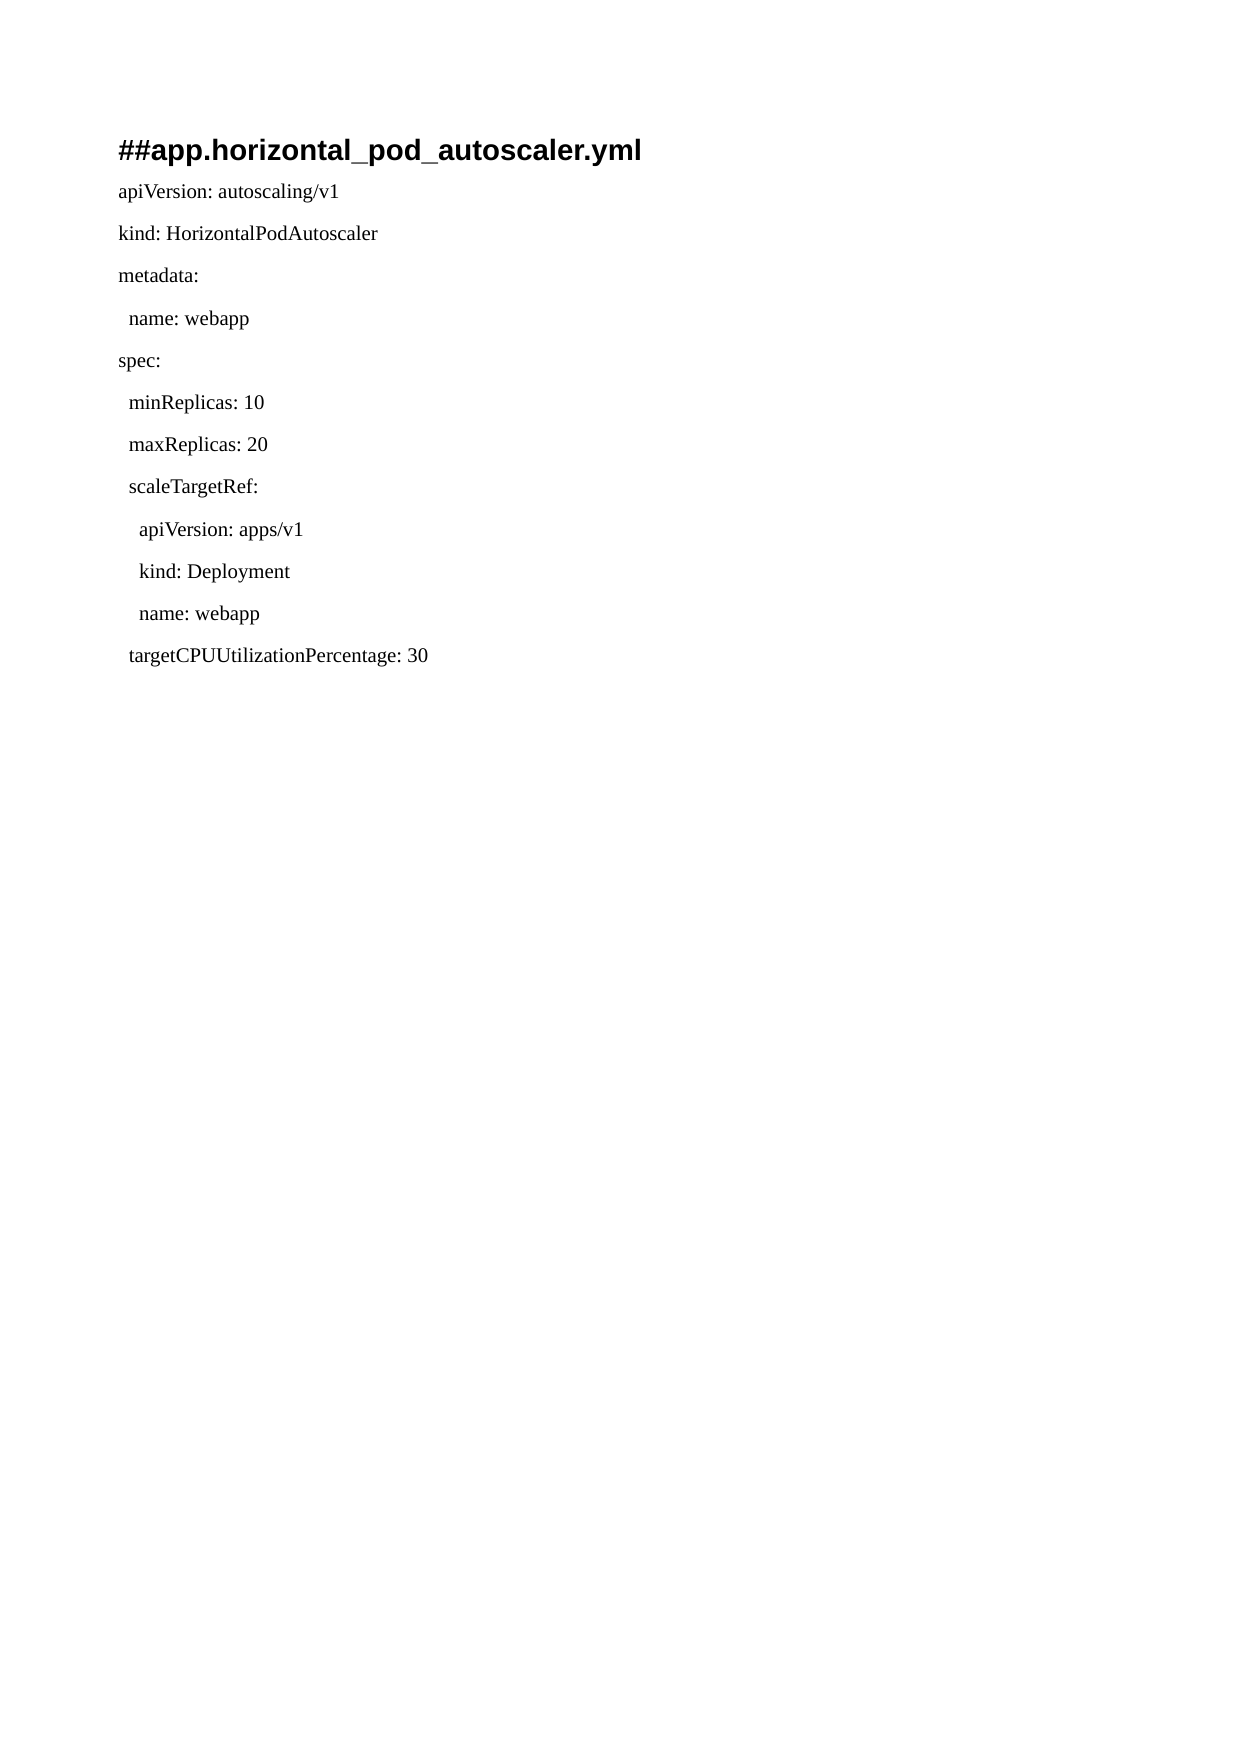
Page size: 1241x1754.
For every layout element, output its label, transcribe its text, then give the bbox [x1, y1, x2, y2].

text scaleTargetRef: [118, 474, 1122, 498]
text maxReplicas: 20 [118, 432, 1122, 456]
text kind: Deployment [118, 559, 1122, 583]
text targetCPUUtilizationPercentage: 30 [118, 643, 1122, 667]
text minReplicas: 10 [118, 390, 1122, 414]
subtitle ##app.horizontal_pod_autoscaler.yml [118, 133, 1122, 166]
text apiVersion: apps/v1 [118, 516, 1122, 541]
text kind: HorizontalPodAutoscaler [118, 221, 1122, 245]
text name: webapp [118, 601, 1122, 625]
text metadata: [118, 263, 1122, 287]
text spec: [118, 348, 1122, 372]
text apiVersion: autoscaling/v1 [118, 179, 1122, 203]
text name: webapp [118, 306, 1122, 329]
